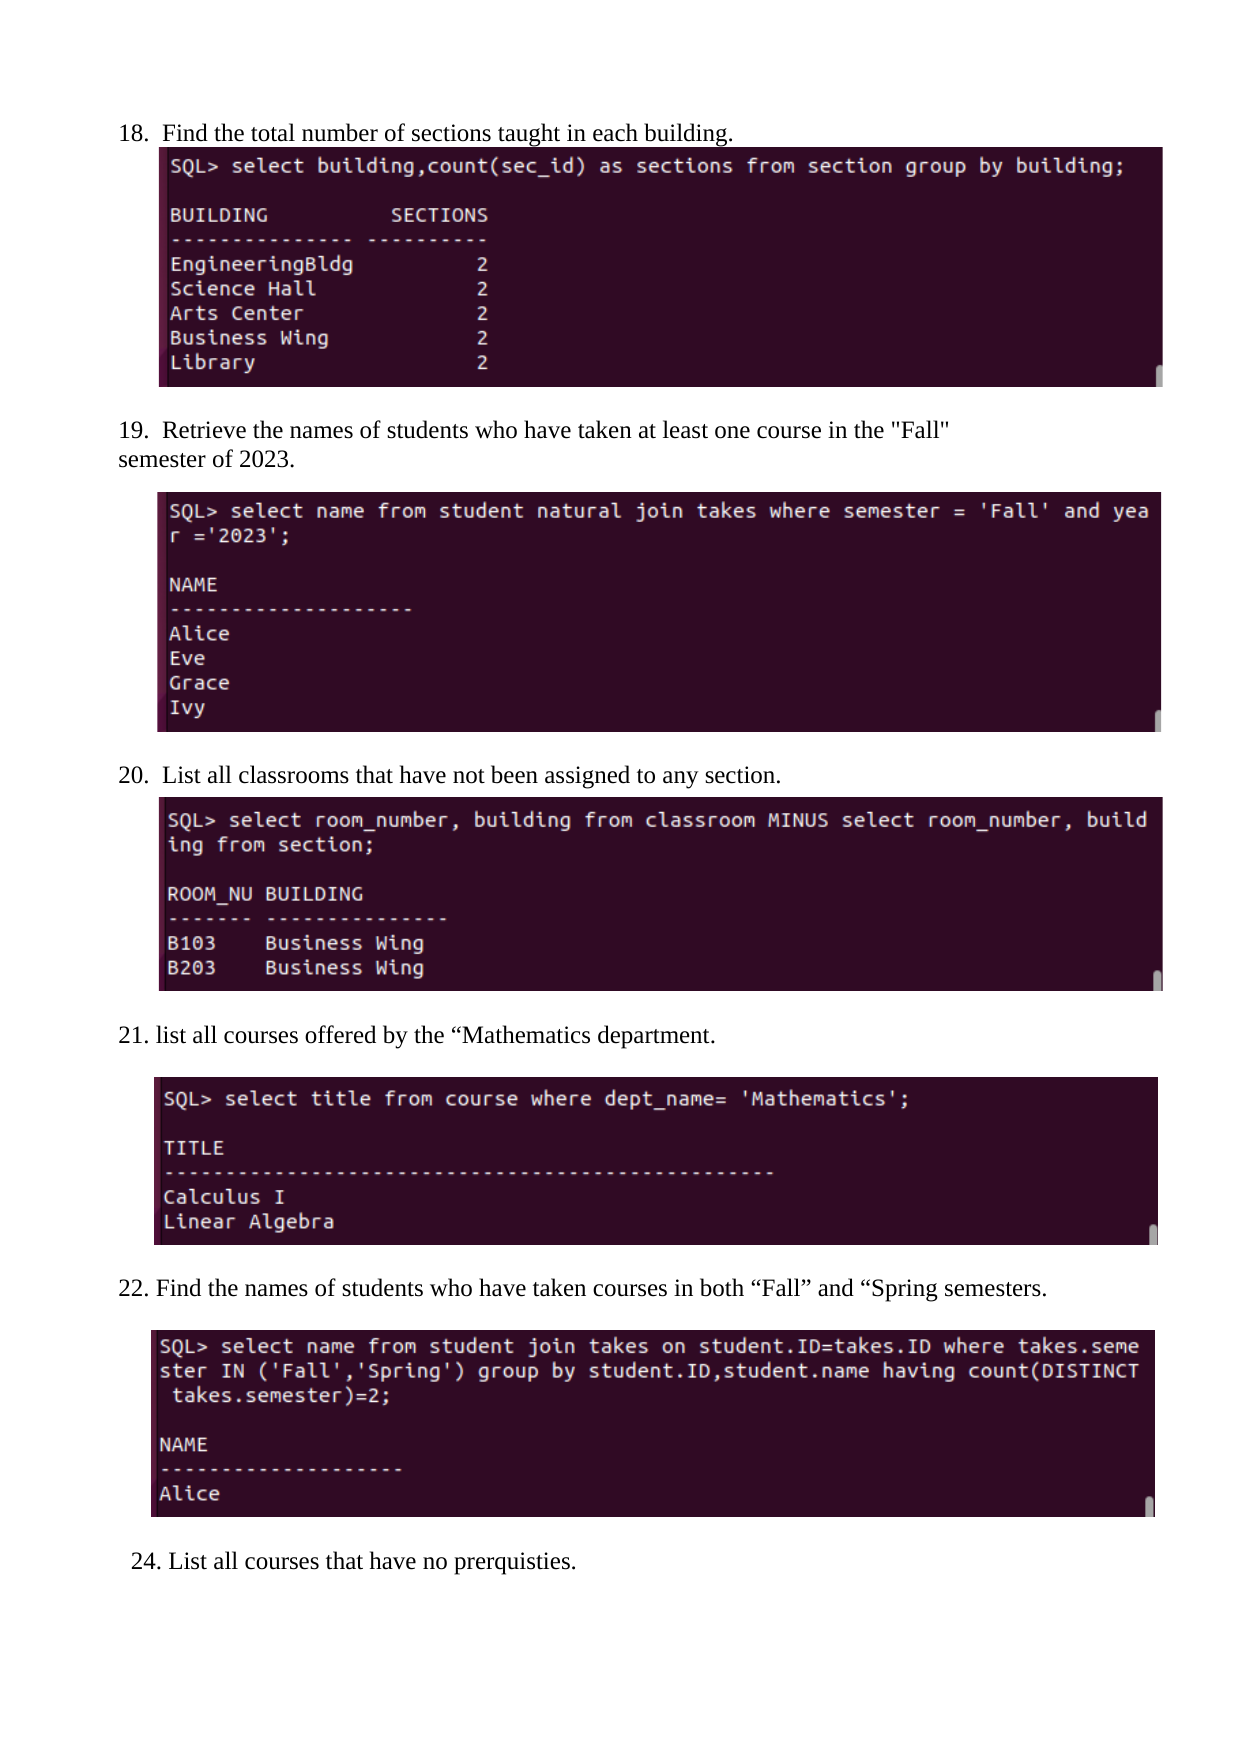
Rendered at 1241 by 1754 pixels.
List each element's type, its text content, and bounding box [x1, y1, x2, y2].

text 21. list all courses offered by the “Mathematics department. [118, 1020, 1122, 1048]
text 19. Retrieve the names of students who have taken at least one course in the "Fall" [118, 416, 1122, 444]
picture [154, 1077, 1158, 1245]
text semester of 2023. [118, 444, 1122, 473]
text 18. Find the total number of sections taught in each building. [118, 118, 1122, 147]
picture [158, 797, 1163, 991]
text 24. List all courses that have no prerquisties. [118, 1546, 1122, 1574]
picture [151, 1330, 1155, 1517]
text 20. List all classrooms that have not been assigned to any section. [118, 761, 1122, 789]
picture [158, 147, 1163, 387]
text 22. Find the names of students who have taken courses in both “Fall” and “Spring semesters. [118, 1273, 1122, 1302]
picture [157, 492, 1162, 732]
